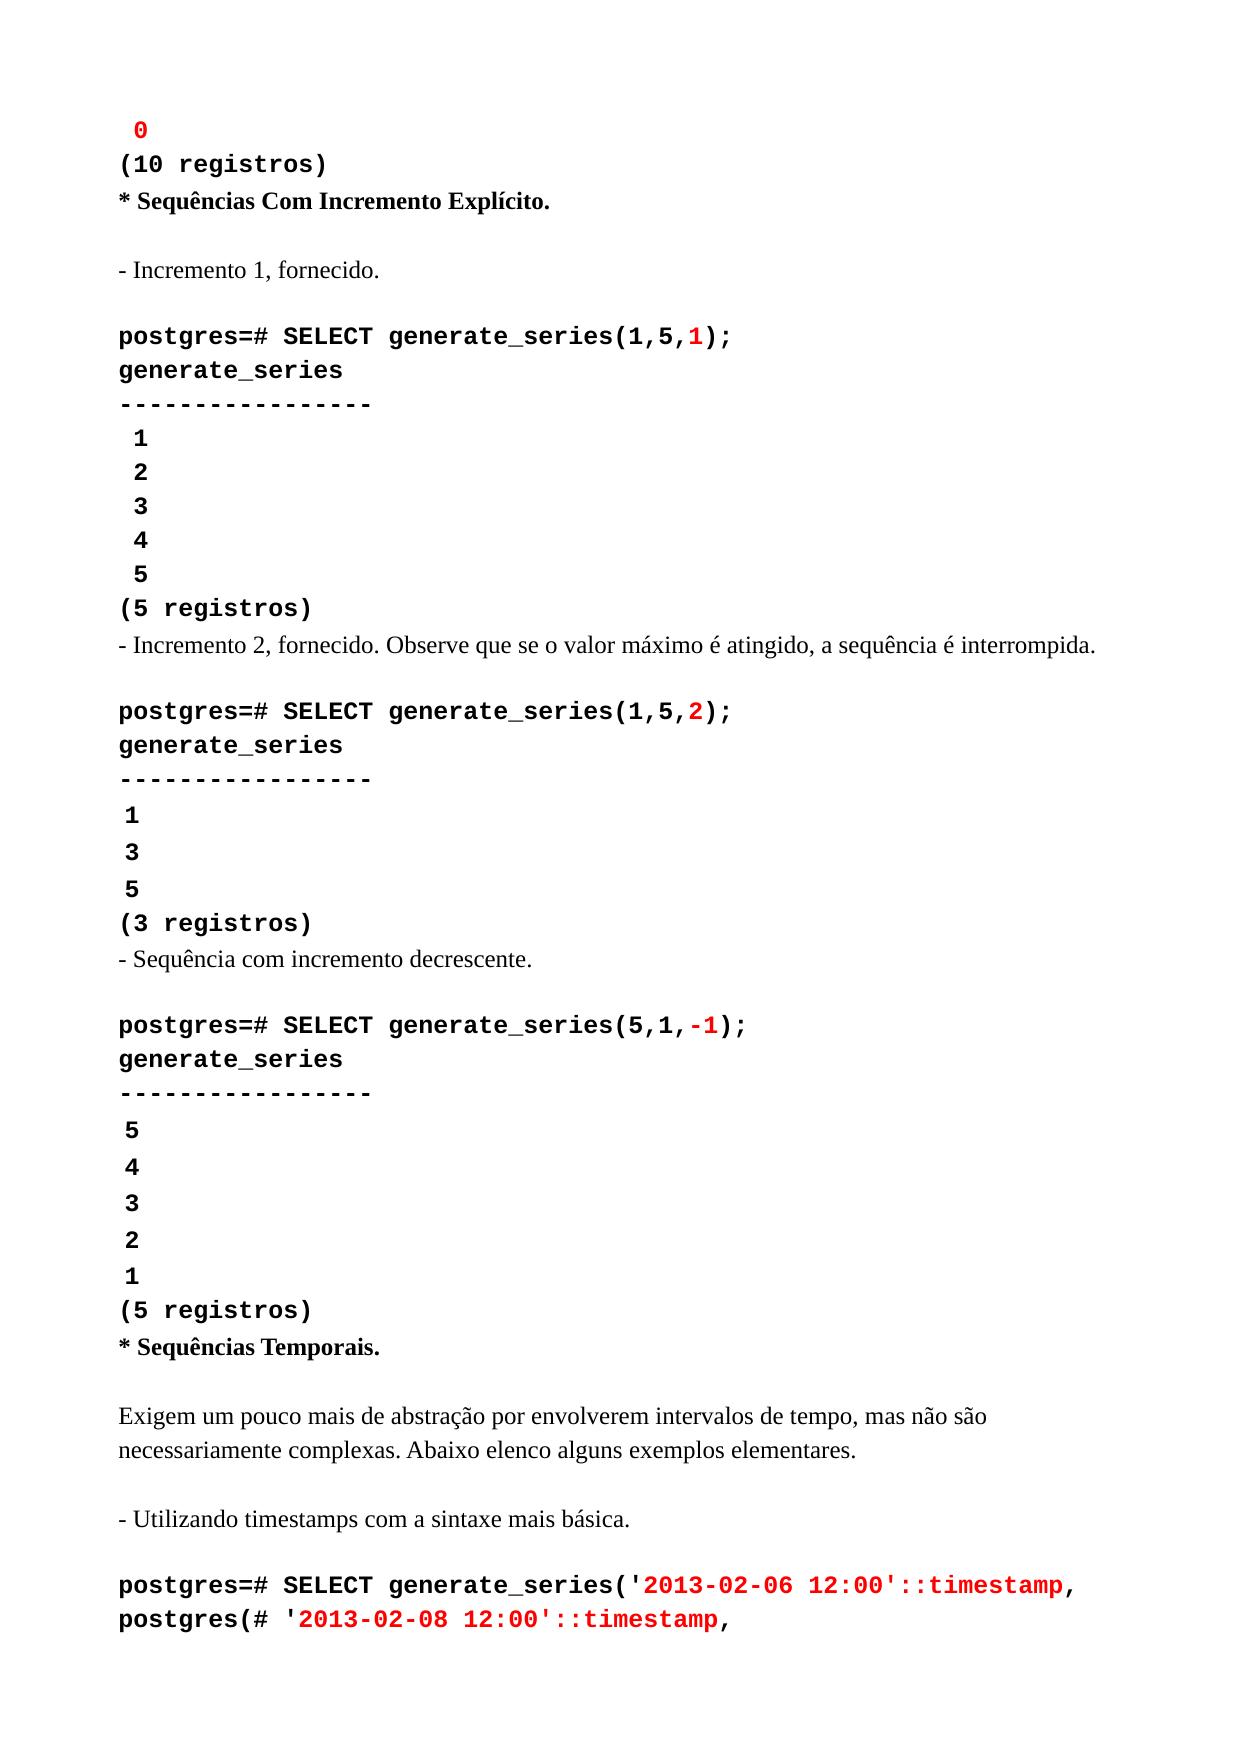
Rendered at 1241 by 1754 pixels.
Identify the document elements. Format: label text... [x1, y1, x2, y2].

text 0 (10 registros) * Sequências Com Incremento Explícito. - Incremento 1, fornecido. postgres=# SELECT generate_series(1,5,1); generate_series ----------------- 1 2 3 4 5 (5 registros) - Incremento 2, fornecido. Observe que se o valor máximo é atingido, a sequência é interrompida. postgres=# SELECT generate_series(1,5,2); generate_series ----------------- 1 3 5 (3 registros) - Sequência com incremento decrescente. postgres=# SELECT generate_series(5,1,-1); generate_series ----------------- 5 4 3 2 1 (5 registros) * Sequências Temporais. Exigem um pouco mais de abstração por envolverem intervalos de tempo, mas não são necessariamente complexas. Abaixo elenco alguns exemplos elementares. - Utilizando timestamps com a sintaxe mais básica. postgres=# SELECT generate_series('2013-02-06 12:00'::timestamp, postgres(# '2013-02-08 12:00'::timestamp, [118, 118, 1122, 1635]
